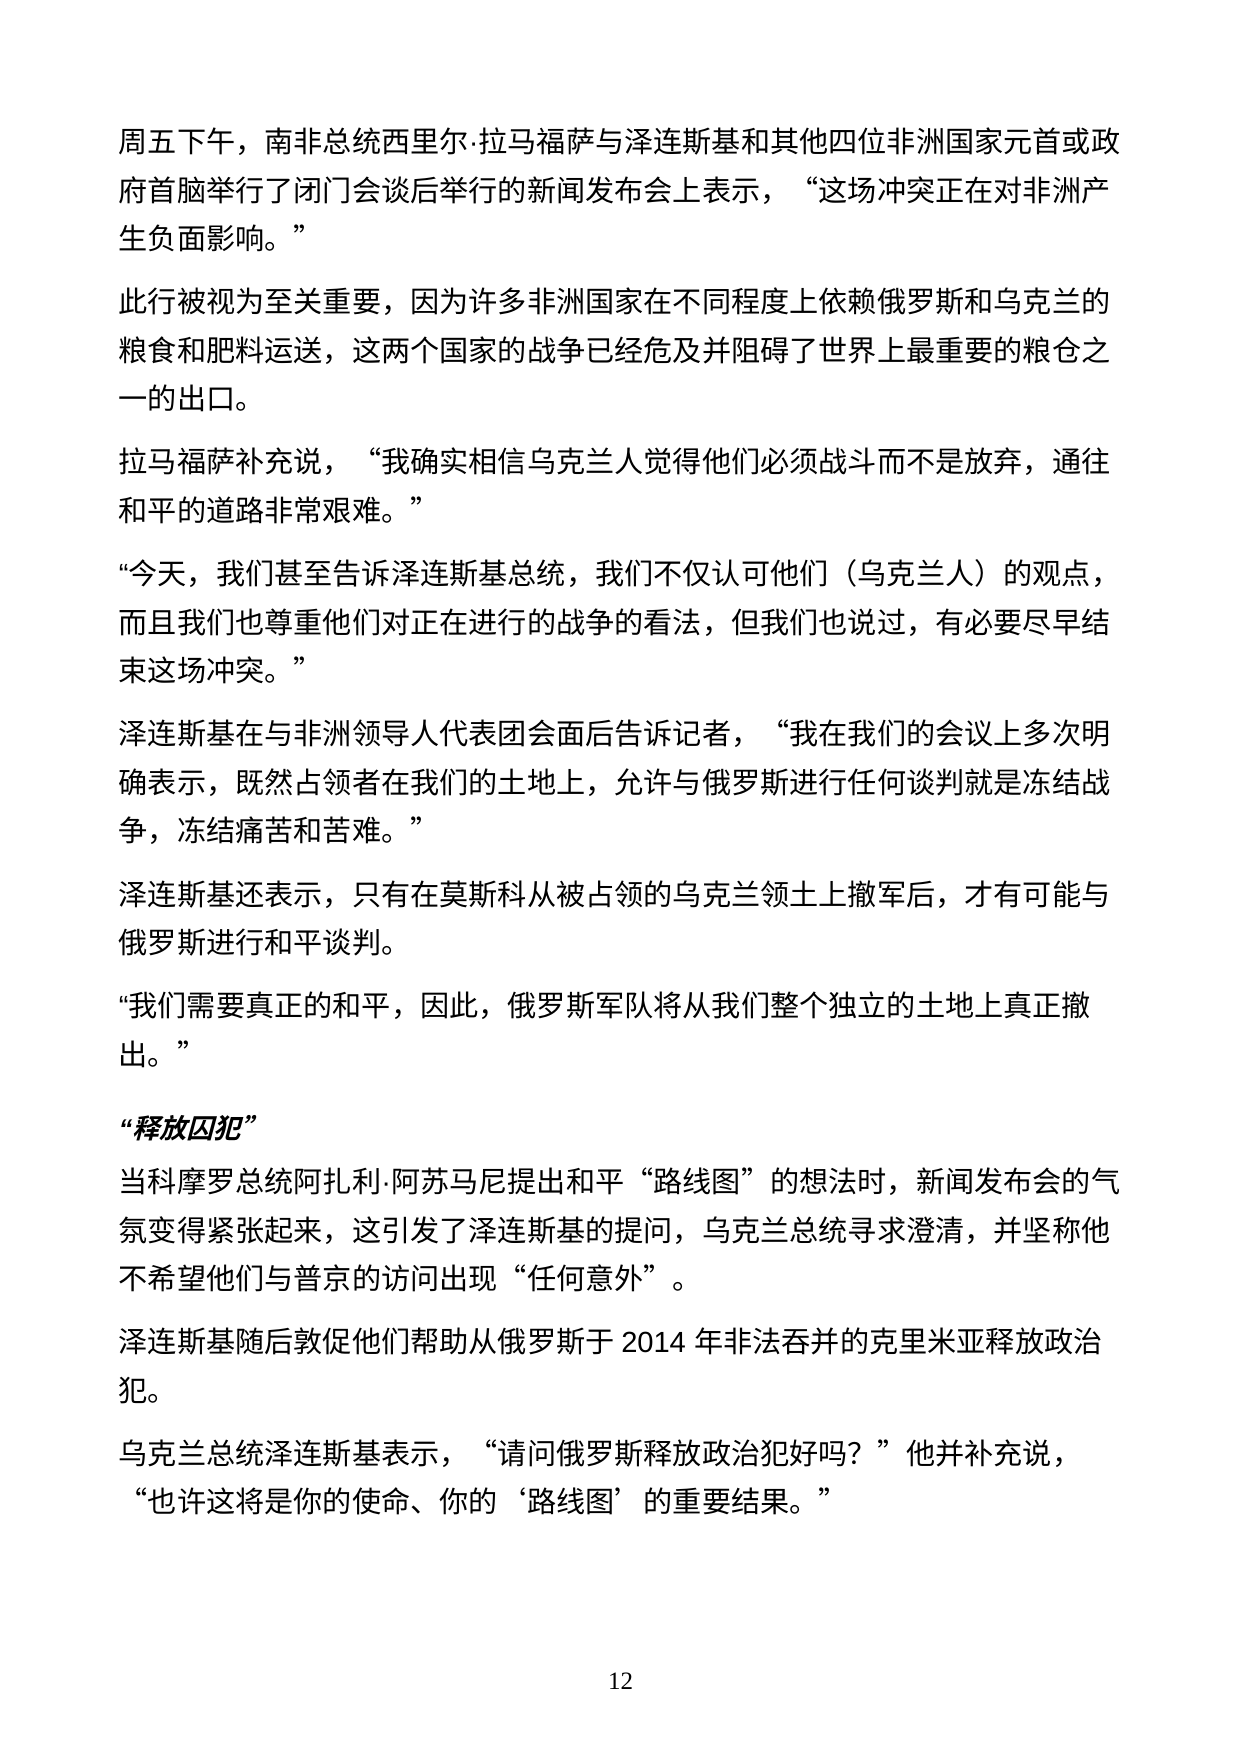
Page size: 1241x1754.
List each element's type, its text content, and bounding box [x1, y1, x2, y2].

text 泽连斯基在与非洲领导人代表团会面后告诉记者，“我在我们的会议上多次明确表示，既然占领者在我们的土地上，允许与俄罗斯进行任何谈判就是冻结战争，冻结痛苦和苦难。” [118, 711, 1122, 850]
text “我们需要真正的和平，因此，俄罗斯军队将从我们整个独立的土地上真正撤出。” [118, 983, 1122, 1073]
text “今天，我们甚至告诉泽连斯基总统，我们不仅认可他们（乌克兰人）的观点，而且我们也尊重他们对正在进行的战争的看法，但我们也说过，有必要尽早结束这场冲突。” [118, 551, 1122, 690]
text 乌克兰总统泽连斯基表示，“请问俄罗斯释放政治犯好吗？”他并补充说，“也许这将是你的使命、你的‘路线图’的重要结果。” [118, 1431, 1122, 1521]
text 泽连斯基还表示，只有在莫斯科从被占领的乌克兰领土上撤军后，才有可能与俄罗斯进行和平谈判。 [118, 871, 1122, 962]
text 泽连斯基随后敦促他们帮助从俄罗斯于 2014 年非法吞并的克里米亚释放政治犯。 [118, 1319, 1122, 1410]
text 此行被视为至关重要，因为许多非洲国家在不同程度上依赖俄罗斯和乌克兰的粮食和肥料运送，这两个国家的战争已经危及并阻碍了世界上最重要的粮仓之一的出口。 [118, 279, 1122, 418]
text 周五下午，南非总统西里尔·拉马福萨与泽连斯基和其他四位非洲国家元首或政府首脑举行了闭门会谈后举行的新闻发布会上表示，“这场冲突正在对非洲产生负面影响。” [118, 118, 1122, 258]
text 当科摩罗总统阿扎利·阿苏马尼提出和平“路线图”的想法时，新闻发布会的气氛变得紧张起来，这引发了泽连斯基的提问，乌克兰总统寻求澄清，并坚称他不希望他们与普京的访问出现“任何意外”。 [118, 1159, 1122, 1298]
text 拉马福萨补充说，“我确实相信乌克兰人觉得他们必须战斗而不是放弃，通往和平的道路非常艰难。” [118, 439, 1122, 530]
subtitle “释放囚犯” [118, 1107, 1122, 1146]
